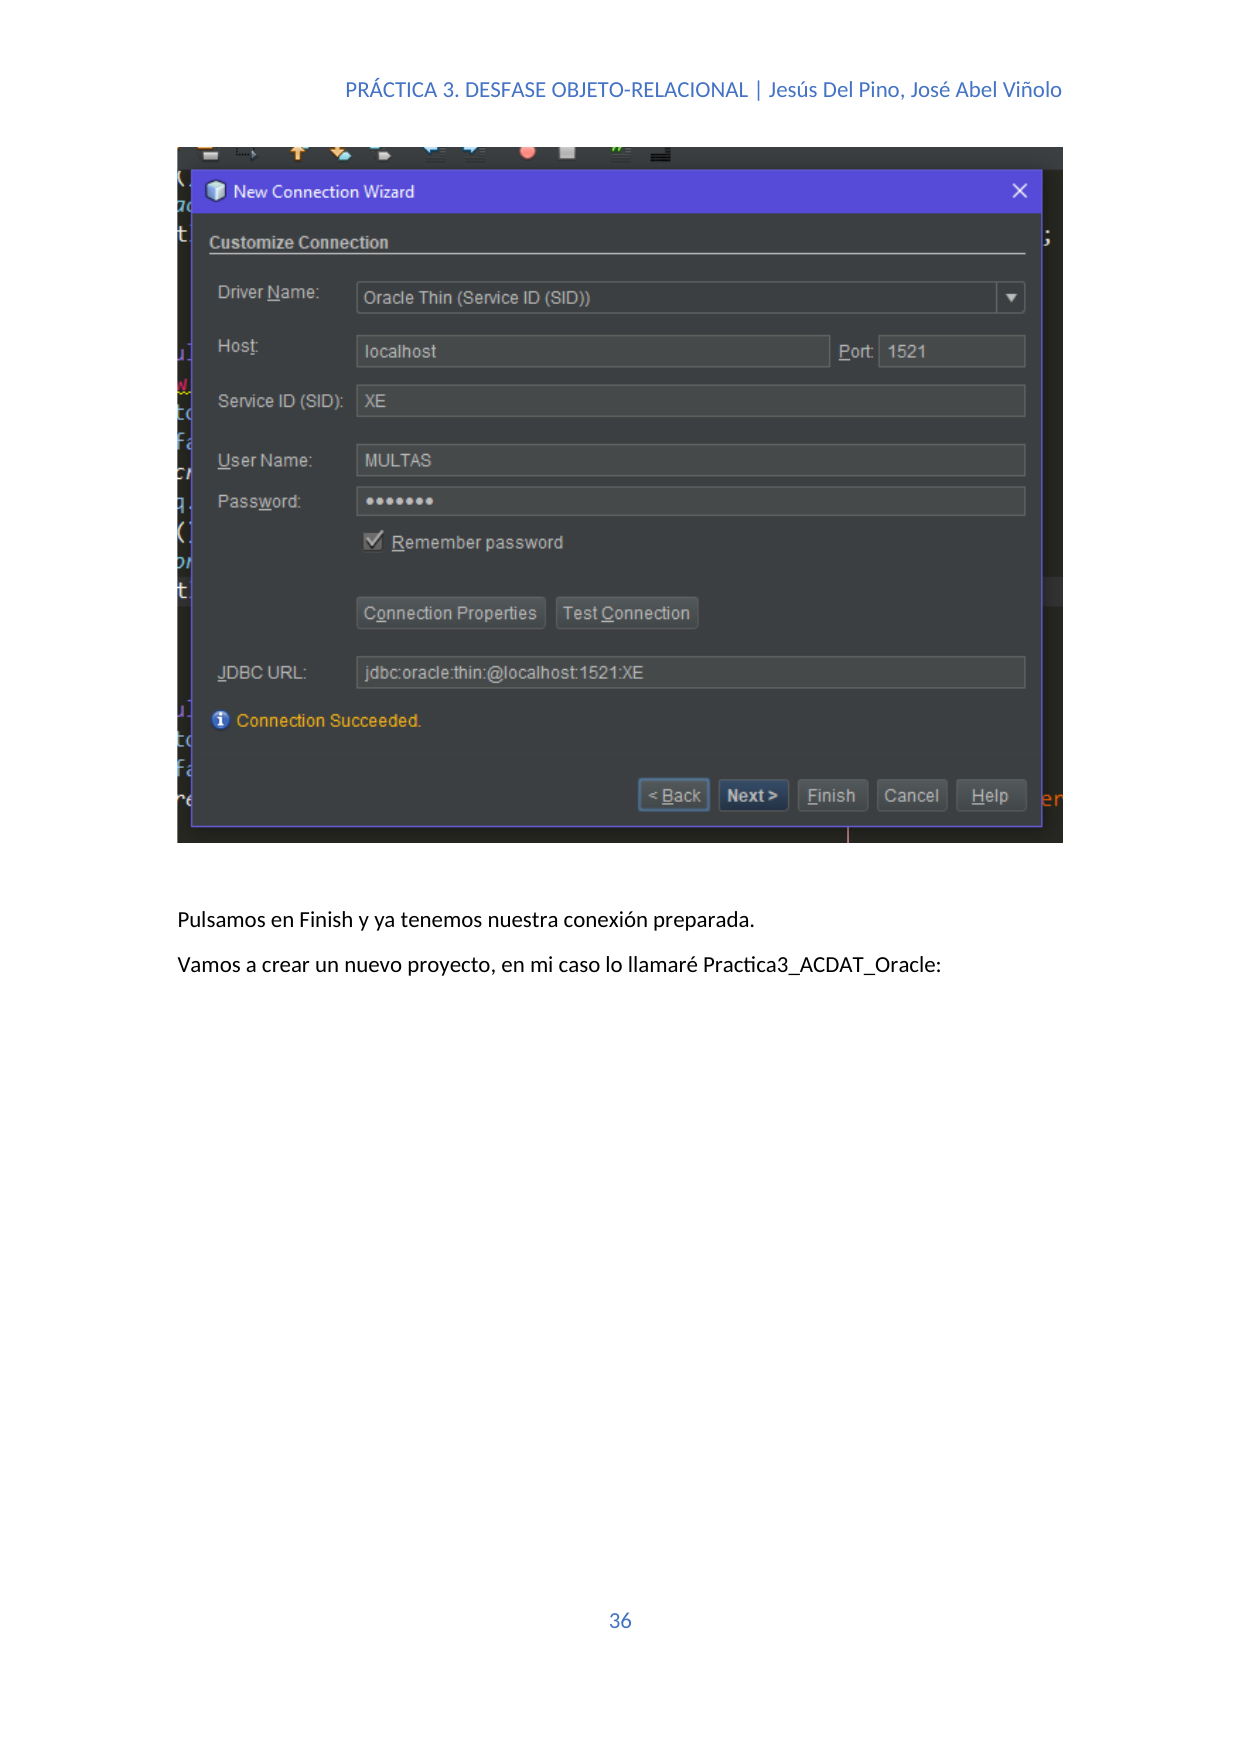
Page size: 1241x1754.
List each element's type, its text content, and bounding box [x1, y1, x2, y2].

text Pulsamos en Finish y ya tenemos nuestra conexión preparada. [177, 905, 1063, 933]
text Vamos a crear un nuevo proyecto, en mi caso lo llamaré Practica3_ACDAT_Oracle: [177, 950, 1063, 978]
